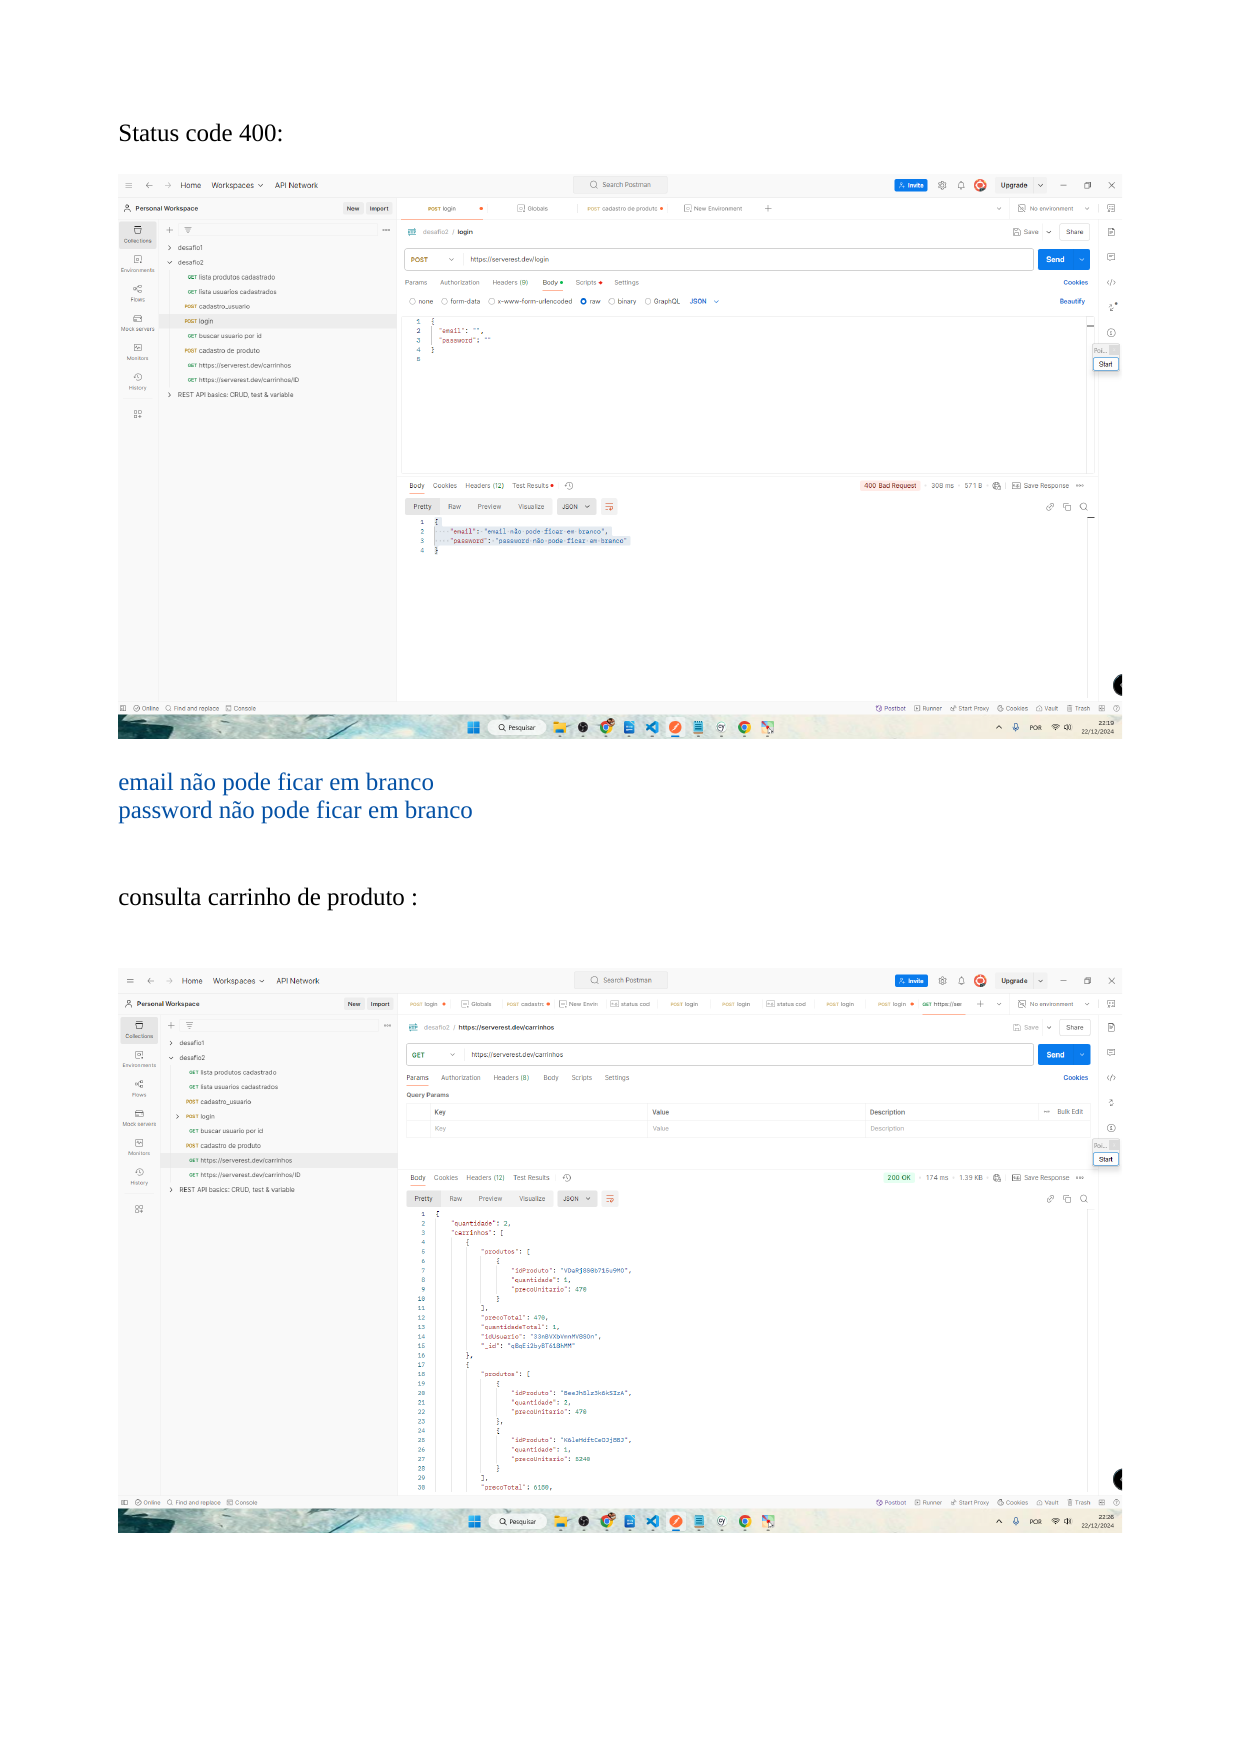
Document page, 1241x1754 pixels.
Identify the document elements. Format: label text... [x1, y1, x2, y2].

text Status code 400: [118, 118, 1122, 174]
picture [118, 174, 1123, 739]
text email não pode ficar em branco password não pode ficar em branco consulta carrinho de produto : [118, 739, 1122, 911]
picture [118, 968, 1123, 1533]
